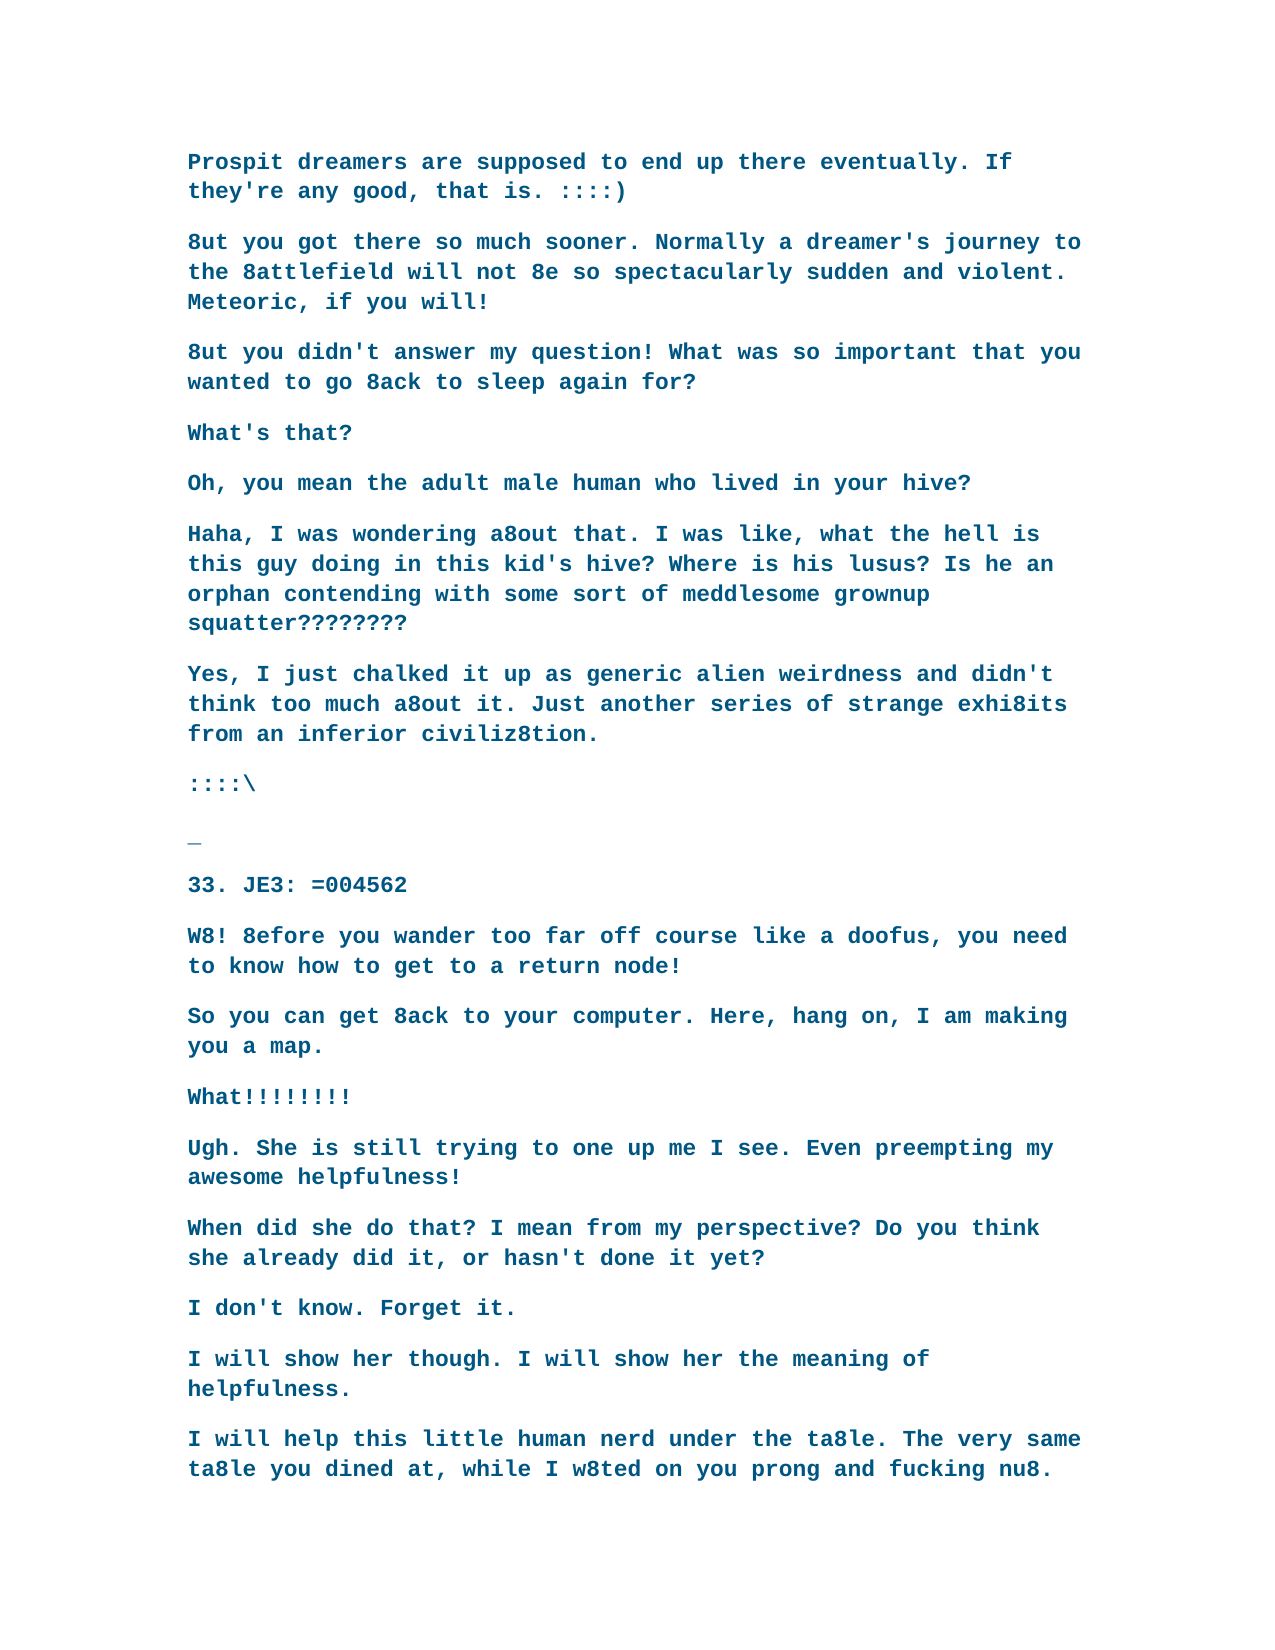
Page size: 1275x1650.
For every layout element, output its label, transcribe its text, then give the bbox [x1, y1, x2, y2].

text ::::\ [187, 772, 1087, 798]
text I will show her though. I will show her the meaning of helpfulness. [187, 1347, 1087, 1403]
text I don't know. Forget it. [187, 1297, 1087, 1323]
text 8ut you got there so much sooner. Normally a dreamer's journey to the 8attlefield will not 8e so spectacularly sudden and violent. Meteoric, if you will! [187, 230, 1087, 316]
text Haha, I was wondering a8out that. I was like, what the hell is this guy doing in this kid's hive? Where is his lusus? Is he an orphan contending with some sort of meddlesome grownup squatter???????? [187, 522, 1087, 638]
text Ugh. She is still trying to one up me I see. Even preempting my awesome helpfulness! [187, 1136, 1087, 1192]
text What's that? [187, 421, 1087, 447]
text Oh, you mean the adult male human who lived in your hive? [187, 472, 1087, 498]
text 33. JE3: =004562 [187, 874, 1087, 900]
text I will help this little human nerd under the ta8le. The very same ta8le you dined at, while I w8ted on you prong and fucking nu8. [187, 1428, 1087, 1483]
text _ [187, 823, 1087, 849]
text So you can get 8ack to your computer. Here, hang on, I am making you a map. [187, 1005, 1087, 1061]
text 8ut you didn't answer my question! What was so important that you wanted to go 8ack to sleep again for? [187, 341, 1087, 396]
text When did she do that? I mean from my perspective? Do you think she already did it, or hasn't done it yet? [187, 1216, 1087, 1272]
text Prospit dreamers are supposed to end up there eventually. If they're any good, that is. ::::) [187, 150, 1087, 206]
text W8! 8efore you wander too far off course like a doofus, you need to know how to get to a return node! [187, 924, 1087, 980]
text What!!!!!!!! [187, 1085, 1087, 1111]
text Yes, I just chalked it up as generic alien weirdness and didn't think too much a8out it. Just another series of strange exhi8its from an inferior civiliz8tion. [187, 662, 1087, 748]
